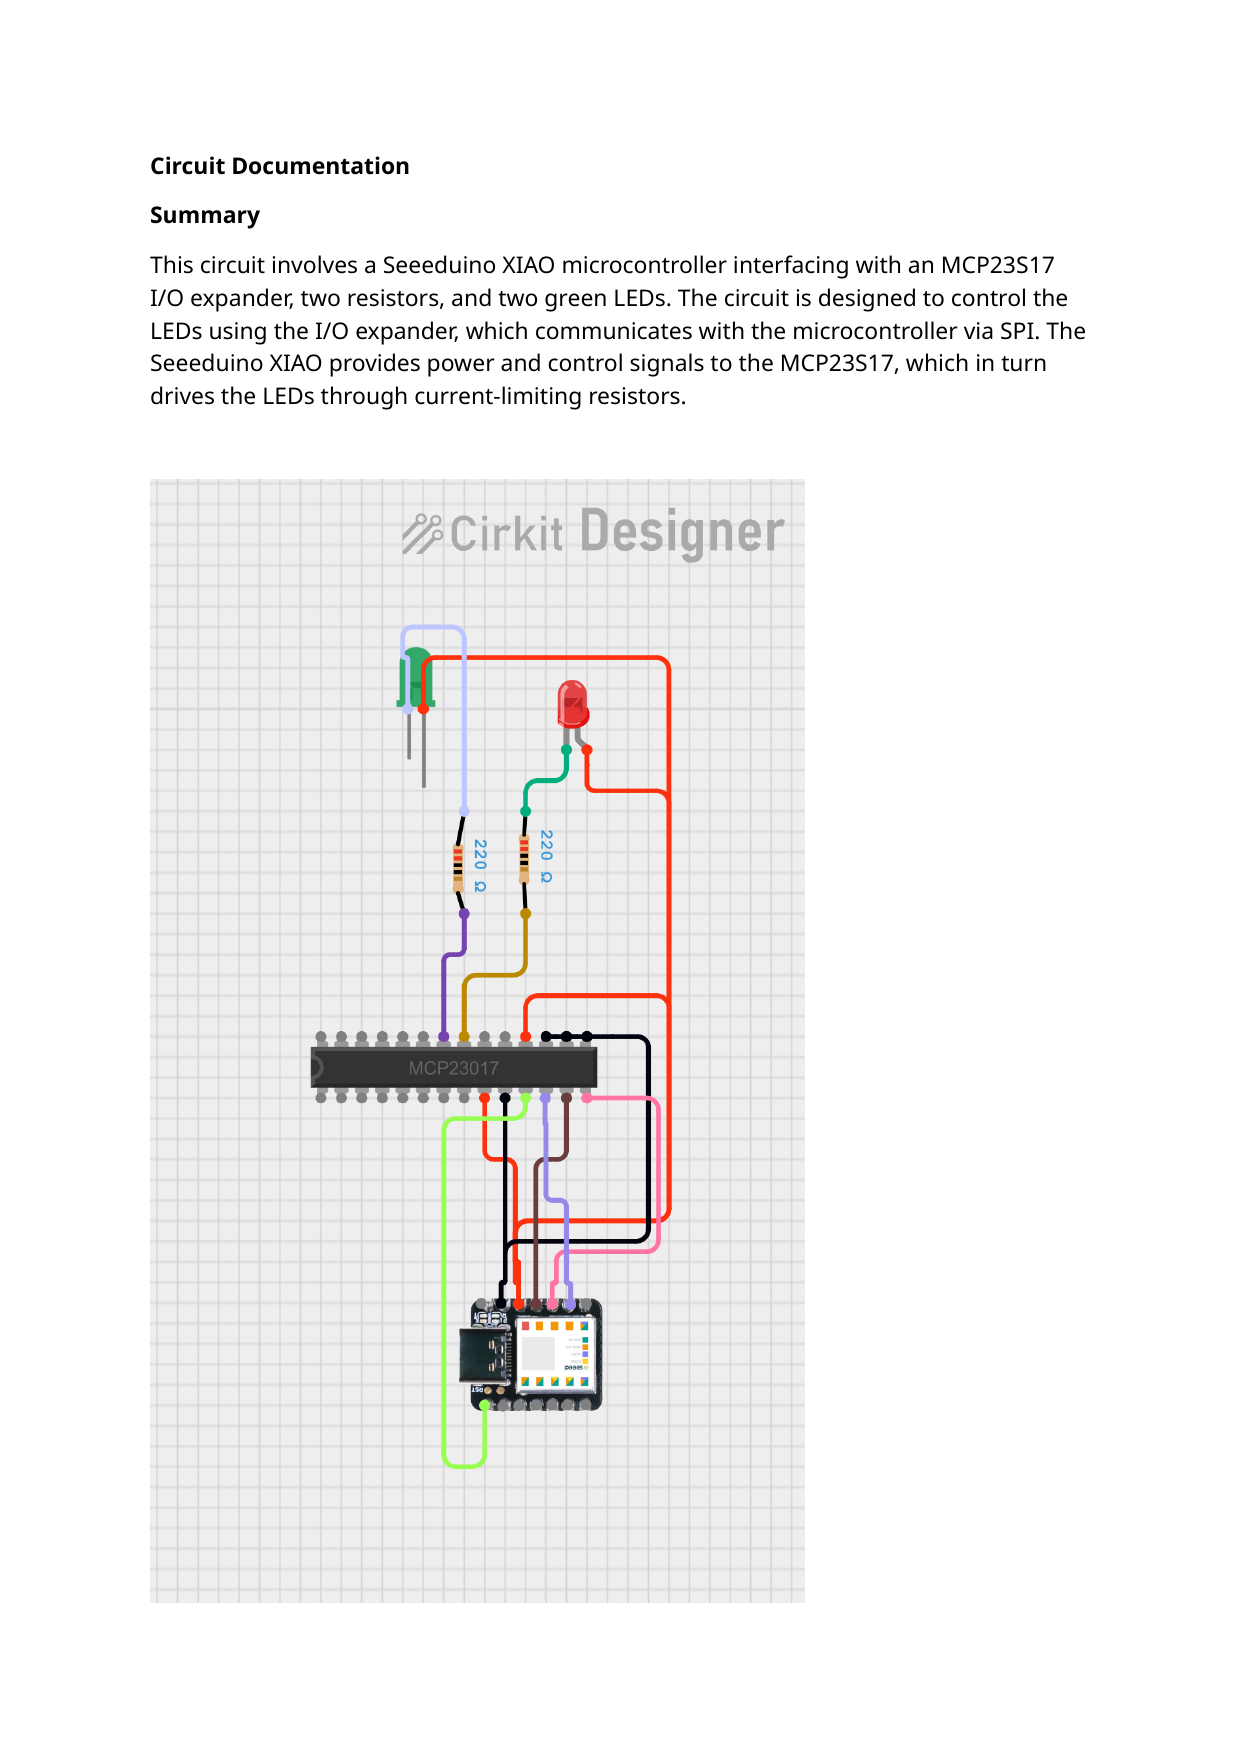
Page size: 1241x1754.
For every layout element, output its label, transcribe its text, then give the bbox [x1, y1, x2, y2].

text Summary [150, 199, 1090, 231]
text This circuit involves a Seeeduino XIAO microcontroller interfacing with an MCP23S17 I/O expander, two resistors, and two green LEDs. The circuit is designed to control the LEDs using the I/O expander, which communicates with the microcontroller via SPI. The Seeeduino XIAO provides power and control signals to the MCP23S17, which in turn drives the LEDs through current-limiting resistors. [150, 249, 1090, 411]
text Circuit Documentation [150, 150, 1090, 181]
